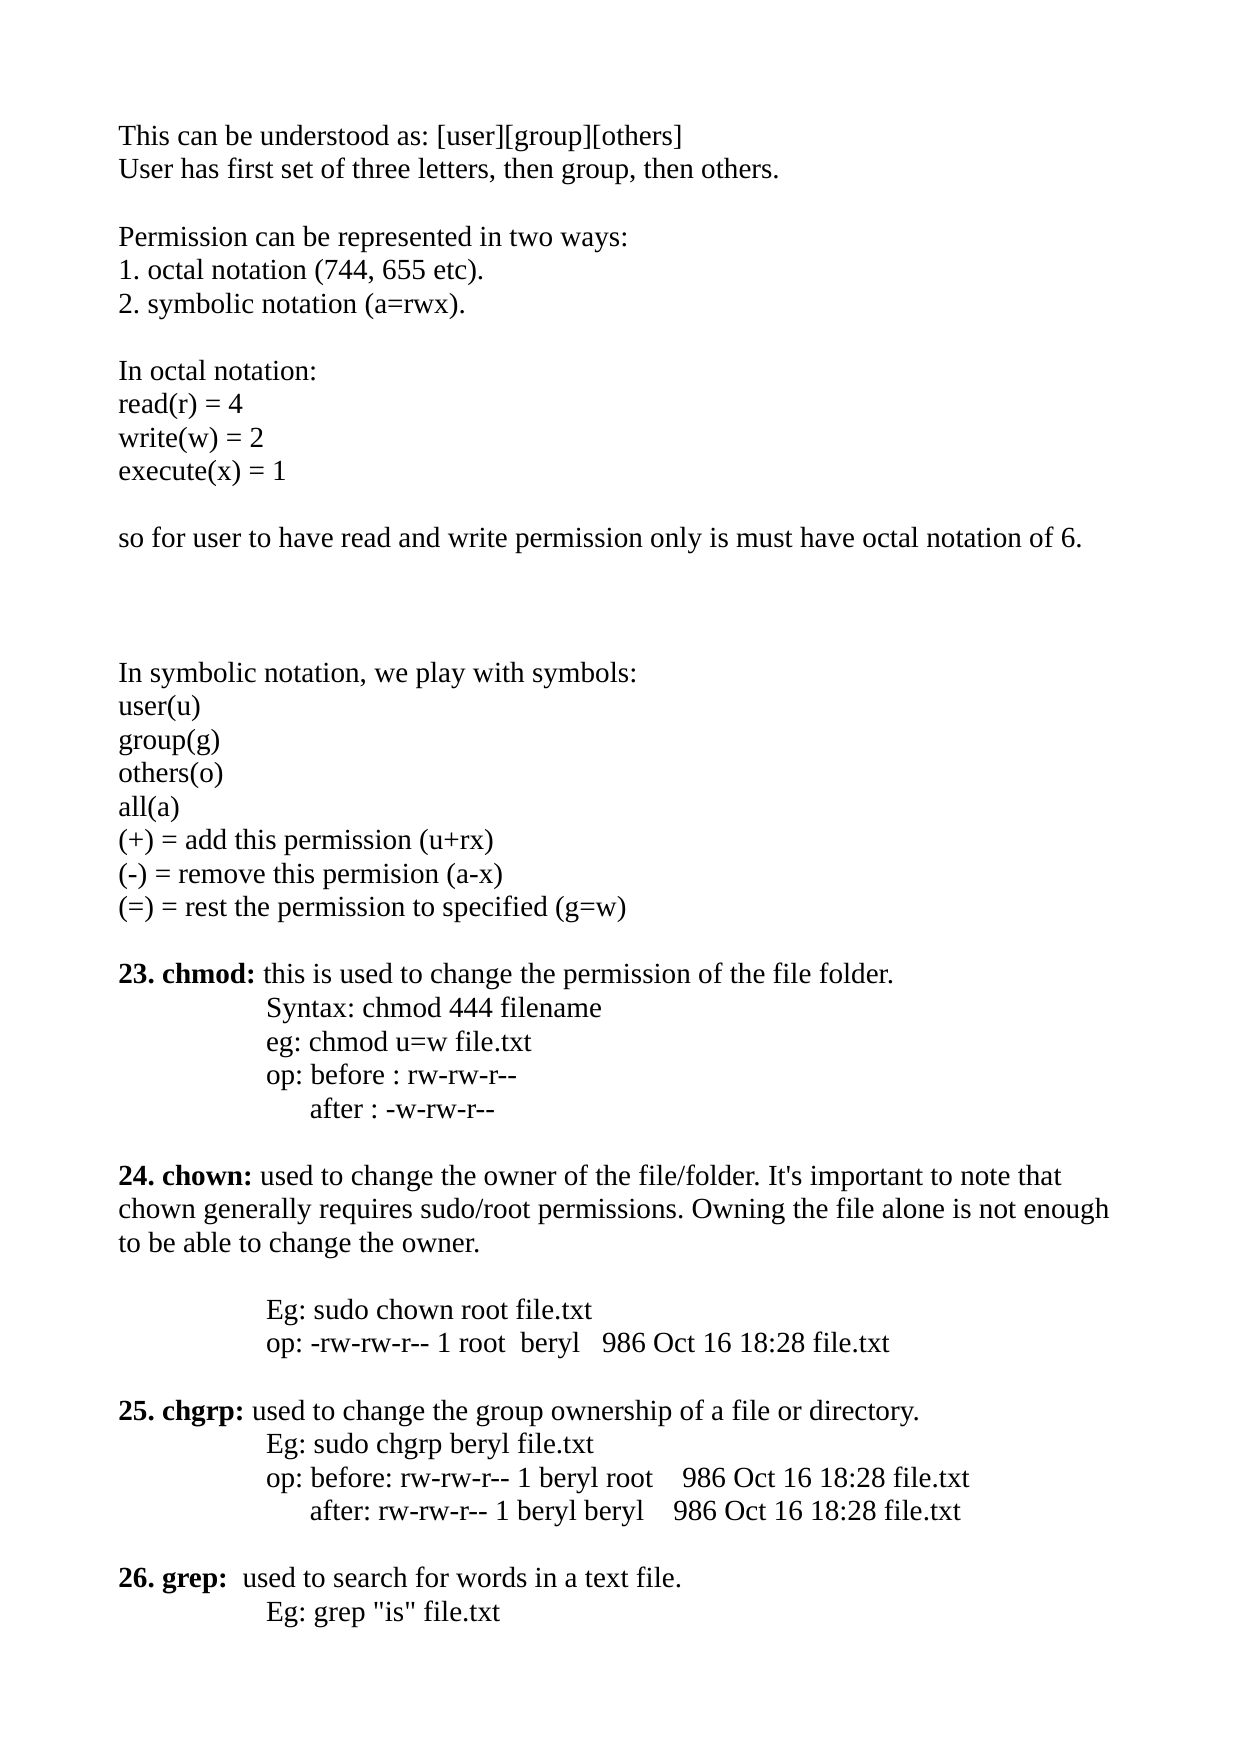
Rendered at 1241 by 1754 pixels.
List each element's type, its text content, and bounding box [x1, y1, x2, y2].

text Eg: grep "is" file.txt [118, 1594, 1122, 1627]
text op: before: rw-rw-r-- 1 beryl root 986 Oct 16 18:28 file.txt [118, 1460, 1122, 1493]
text read(r) = 4 [118, 386, 1122, 420]
text Syntax: chmod 444 filename [118, 990, 1122, 1024]
text Eg: sudo chgrp beryl file.txt [118, 1426, 1122, 1460]
text eg: chmod u=w file.txt [118, 1024, 1122, 1057]
text all(a) [118, 789, 1122, 822]
text 2. symbolic notation (a=rwx). [118, 286, 1122, 319]
text others(o) [118, 755, 1122, 789]
text 24. chown: used to change the owner of the file/folder. It's important to note that chown generally requires sudo/root permissions. Owning the file alone is not enough to be able to change the owner. [118, 1158, 1122, 1258]
text group(g) [118, 722, 1122, 755]
text 26. grep: used to search for words in a text file. [118, 1560, 1122, 1594]
text In symbolic notation, we play with symbols: [118, 655, 1122, 688]
text In octal notation: [118, 353, 1122, 386]
text after: rw-rw-r-- 1 beryl beryl 986 Oct 16 18:28 file.txt [118, 1493, 1122, 1527]
text op: -rw-rw-r-- 1 root beryl 986 Oct 16 18:28 file.txt [118, 1326, 1122, 1359]
text Permission can be represented in two ways: [118, 219, 1122, 252]
text (+) = add this permission (u+rx) [118, 822, 1122, 856]
text 23. chmod: this is used to change the permission of the file folder. [118, 957, 1122, 990]
text so for user to have read and write permission only is must have octal notation of 6. [118, 521, 1122, 554]
text Eg: sudo chown root file.txt [118, 1292, 1122, 1326]
text (=) = rest the permission to specified (g=w) [118, 889, 1122, 923]
text User has first set of three letters, then group, then others. [118, 152, 1122, 185]
text 25. chgrp: used to change the group ownership of a file or directory. [118, 1393, 1122, 1426]
text write(w) = 2 [118, 420, 1122, 453]
text (-) = remove this permision (a-x) [118, 856, 1122, 889]
text user(u) [118, 688, 1122, 722]
text after : -w-rw-r-- [118, 1091, 1122, 1124]
text op: before : rw-rw-r-- [118, 1057, 1122, 1091]
text execute(x) = 1 [118, 453, 1122, 487]
text This can be understood as: [user][group][others] [118, 118, 1122, 152]
text 1. octal notation (744, 655 etc). [118, 252, 1122, 286]
